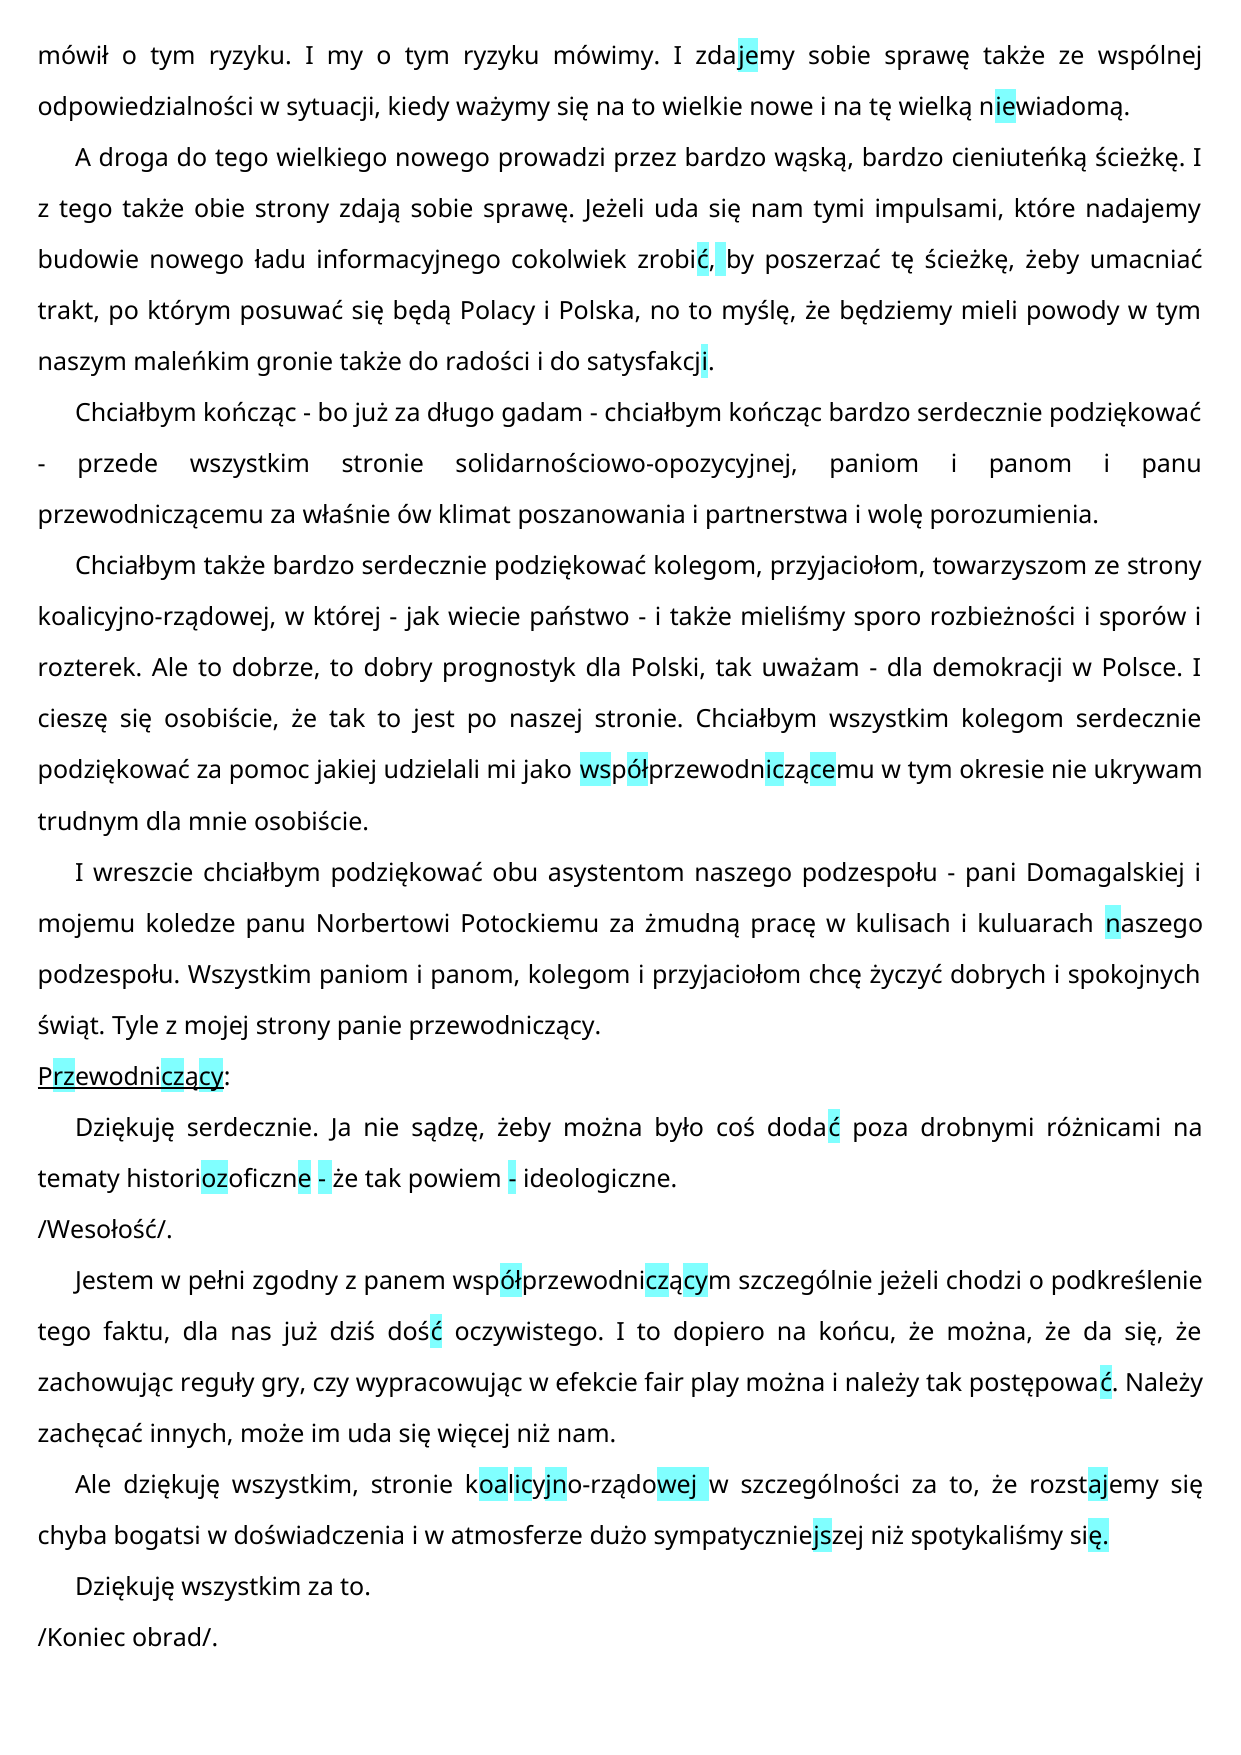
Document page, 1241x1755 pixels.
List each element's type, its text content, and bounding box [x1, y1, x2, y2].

text Dziękuję wszystkim za to. [37, 1569, 1203, 1603]
text I wreszcie chciałbym podziękować obu asystentom naszego podzespołu - pani Domagalskiej i mojemu koledze panu Norbertowi Potockiemu za żmudną pracę w kulisach i kuluarach naszego podzespołu. Wszystkim paniom i panom, kolegom i przyjaciołom chcę życzyć dobrych i spokojnych świąt. Tyle z mojej strony panie przewodniczący. [37, 854, 1203, 1041]
text Ale dziękuję wszystkim, stronie koalicyjno-rządowej w szczególności za to, że rozstajemy się chyba bogatsi w doświadczenia i w atmosferze dużo sympatyczniejszej niż spotykaliśmy się. [37, 1467, 1203, 1552]
text Dziękuję serdecznie. Ja nie sądzę, żeby można było coś dodać poza drobnymi różnicami na tematy historiozoficzne - że tak powiem - ideologiczne. [37, 1109, 1203, 1194]
text /Koniec obrad/. [37, 1620, 1203, 1654]
text Chciałbym także bardzo serdecznie podziękować kolegom, przyjaciołom, towarzyszom ze strony koalicyjno-rządowej, w której - jak wiecie państwo - i także mieliśmy sporo rozbieżności i sporów i rozterek. Ale to dobrze, to dobry prognostyk dla Polski, tak uważam - dla demokracji w Polsce. I cieszę się osobiście, że tak to jest po naszej stronie. Chciałbym wszystkim kolegom serdecznie podziękować za pomoc jakiej udzielali mi jako współprzewodniczącemu w tym okresie nie ukrywam trudnym dla mnie osobiście. [37, 548, 1203, 837]
text Jestem w pełni zgodny z panem współprzewodniczącym szczególnie jeżeli chodzi o podkreślenie tego faktu, dla nas już dziś dość oczywistego. I to dopiero na końcu, że można, że da się, że zachowując reguły gry, czy wypracowując w efekcie fair play można i należy tak postępować. Należy zachęcać innych, może im uda się więcej niż nam. [37, 1262, 1203, 1450]
text Chciałbym kończąc - bo już za długo gadam - chciałbym kończąc bardzo serdecznie podziękować - przede wszystkim stronie solidarnościowo-opozycyjnej, paniom i panom i panu przewodniczącemu za właśnie ów klimat poszanowania i partnerstwa i wolę porozumienia. [37, 395, 1203, 531]
text mówił o tym ryzyku. I my o tym ryzyku mówimy. I zdajemy sobie sprawę także ze wspólnej odpowiedzialności w sytuacji, kiedy ważymy się na to wielkie nowe i na tę wielką niewiadomą. [37, 37, 1203, 123]
text A droga do tego wielkiego nowego prowadzi przez bardzo wąską, bardzo cieniuteńką ścieżkę. I z tego także obie strony zdają sobie sprawę. Jeżeli uda się nam tymi impulsami, które nadajemy budowie nowego ładu informacyjnego cokolwiek zrobić, by poszerzać tę ścieżkę, żeby umacniać trakt, po którym posuwać się będą Polacy i Polska, no to myślę, że będziemy mieli powody w tym naszym maleńkim gronie także do radości i do satysfakcji. [37, 139, 1203, 378]
text /Wesołość/. [37, 1211, 1203, 1246]
text Przewodniczący: [37, 1058, 1203, 1092]
